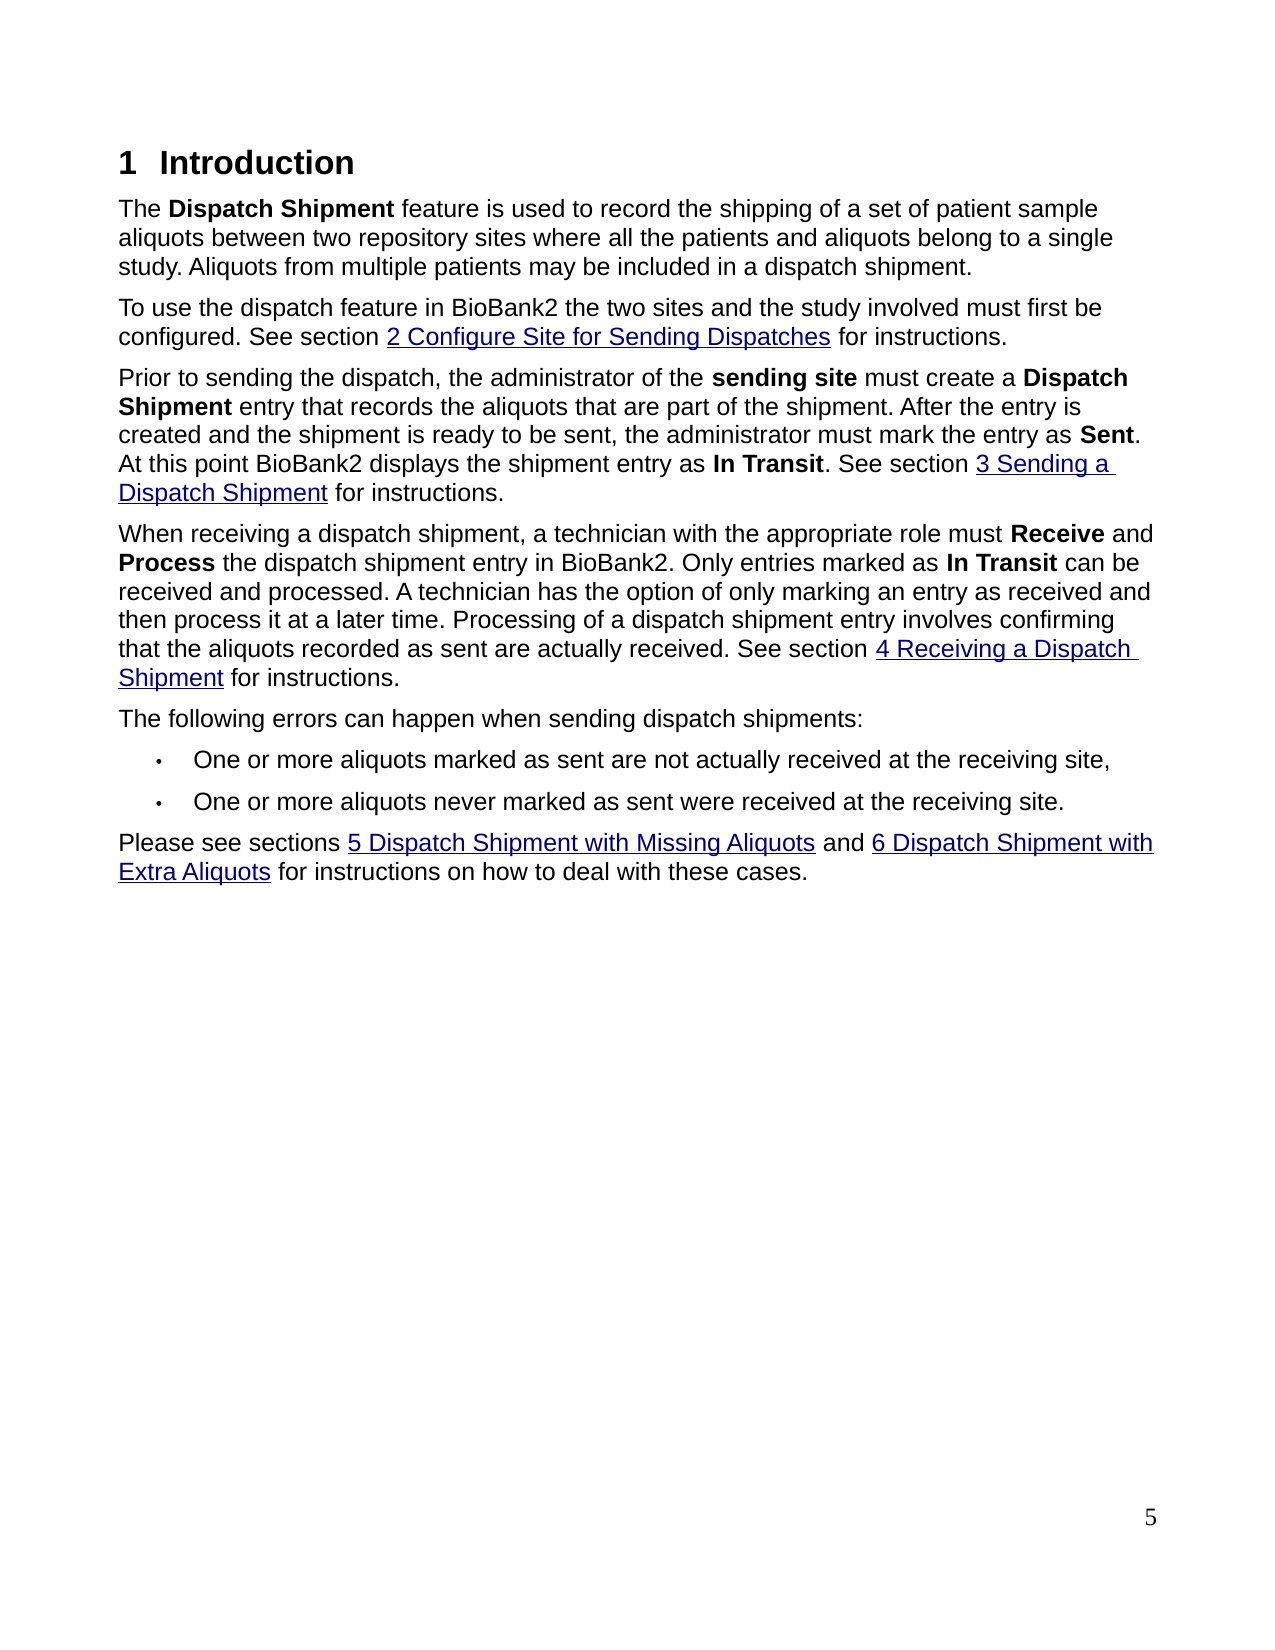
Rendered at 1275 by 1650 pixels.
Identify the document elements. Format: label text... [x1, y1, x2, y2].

text To use the dispatch feature in BioBank2 the two sites and the study involved must first be configured. See section 2 Configure Site for Sending Dispatches for instructions. [118, 293, 1157, 351]
text Prior to sending the dispatch, the administrator of the sending site must create a Dispatch Shipment entry that records the aliquots that are part of the shipment. After the entry is created and the shipment is ready to be sent, the administrator must mark the entry as Sent. At this point BioBank2 displays the shipment entry as In Transit. See section 3 Sending a Dispatch Shipment for instructions. [118, 363, 1157, 507]
list One or more aliquots never marked as sent were received at the receiving site. [156, 787, 1157, 816]
text The Dispatch Shipment feature is used to record the shipping of a set of patient sample aliquots between two repository sites where all the patients and aliquots belong to a single study. Aliquots from multiple patients may be included in a dispatch shipment. [118, 194, 1157, 281]
subtitle Introduction [118, 143, 1157, 182]
text The following errors can happen when sending dispatch shipments: [118, 704, 1157, 733]
text Please see sections 5 Dispatch Shipment with Missing Aliquots and 6 Dispatch Shipment with Extra Aliquots for instructions on how to deal with these cases. [118, 828, 1157, 886]
text When receiving a dispatch shipment, a technician with the appropriate role must Receive and Process the dispatch shipment entry in BioBank2. Only entries marked as In Transit can be received and processed. A technician has the option of only marking an entry as received and then process it at a later time. Processing of a dispatch shipment entry involves confirming that the aliquots recorded as sent are actually received. See section 4 Receiving a Dispatch Shipment for instructions. [118, 519, 1157, 692]
list One or more aliquots marked as sent are not actually received at the receiving site, [156, 746, 1157, 774]
